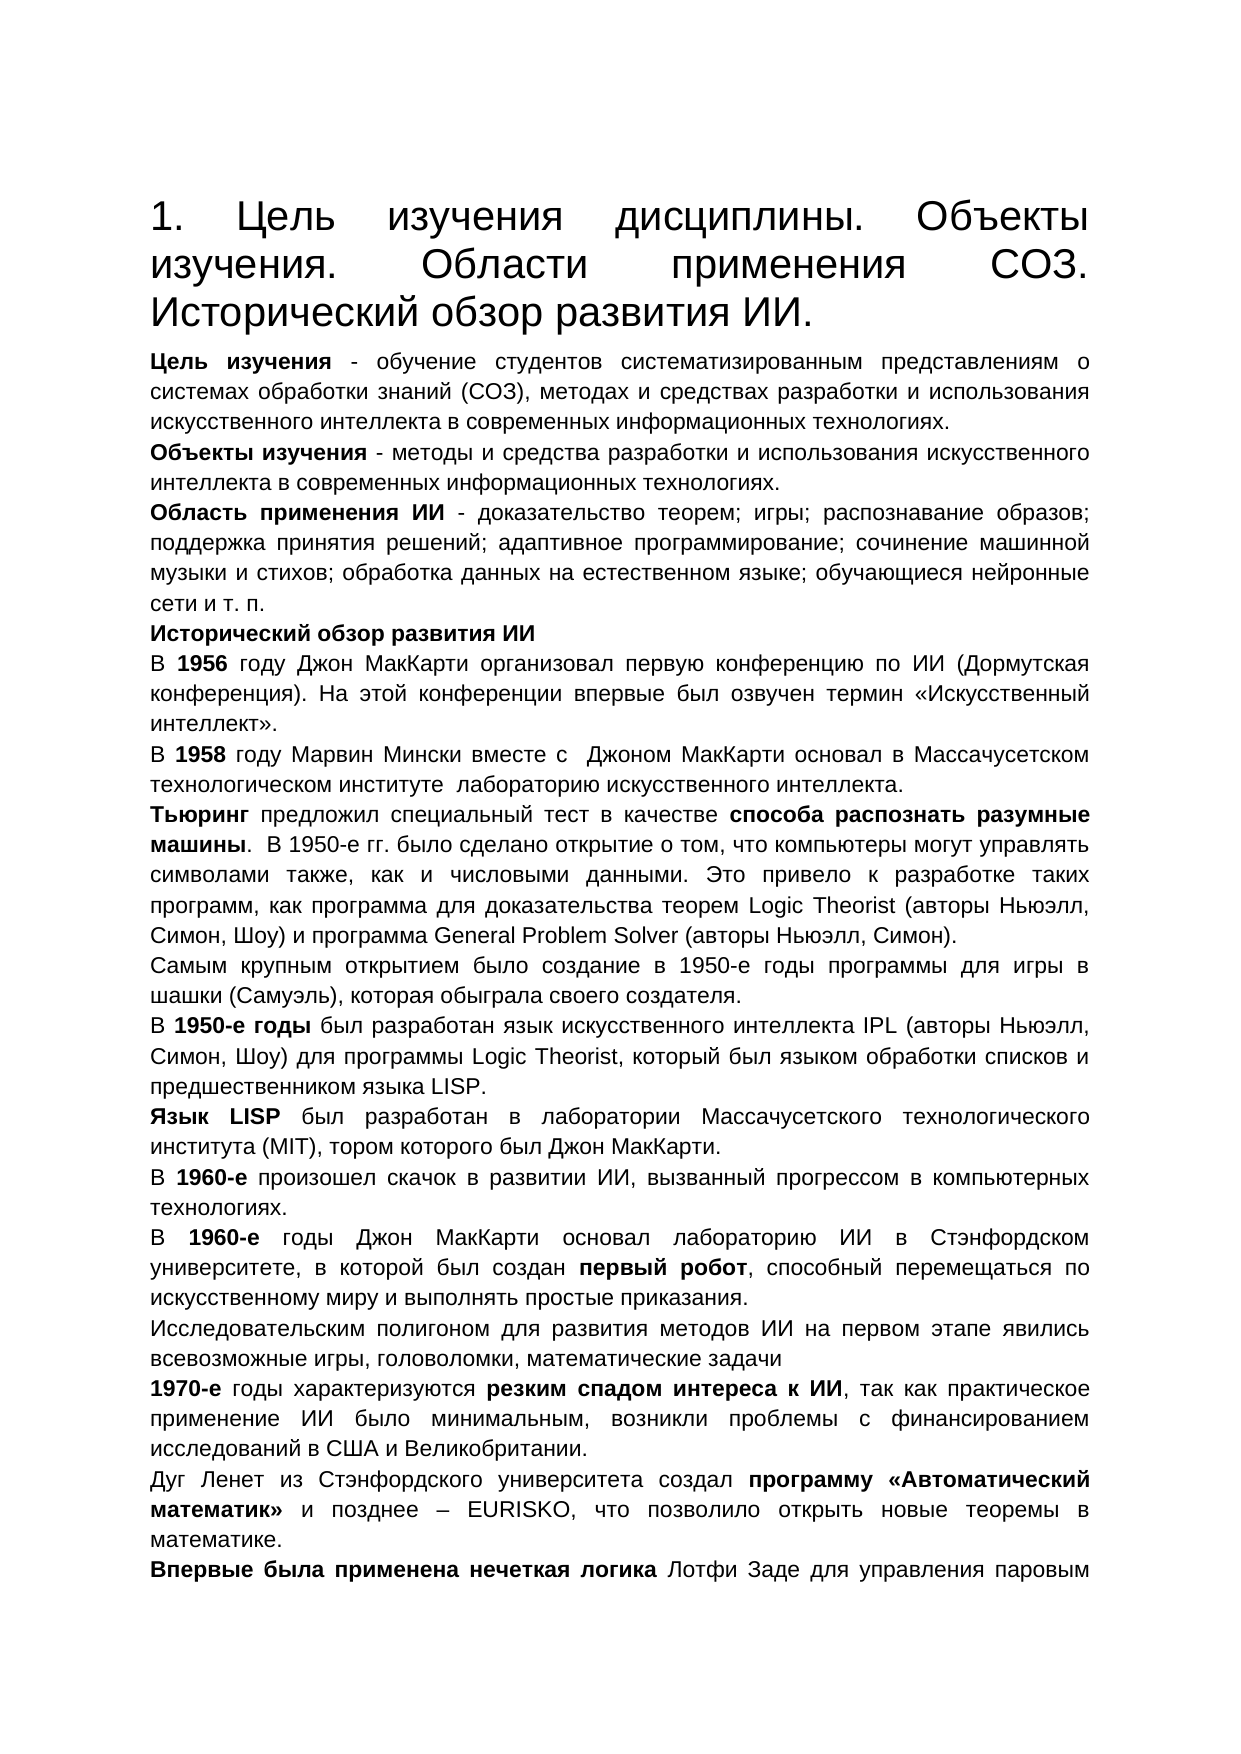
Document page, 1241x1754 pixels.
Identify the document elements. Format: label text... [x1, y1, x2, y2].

text В 1960-е годы Джон МакКарти основал лабораторию ИИ в Стэнфордском университете, в которой был создан первый робот, способный перемещаться по искусственному миру и выполнять простые приказания. [150, 1224, 1090, 1311]
text В 1956 году Джон МакКарти организовал первую конференцию по ИИ (Дормутская конференция). На этой конференции впервые был озвучен термин «Искусственный интеллект». [150, 650, 1090, 737]
text Впервые была применена нечеткая логика Лотфи Заде для управления паровым [150, 1556, 1090, 1583]
text Область применения ИИ - доказательство теорем; игры; распознавание образов; поддержка принятия решений; адаптивное программирование; сочинение машинной музыки и стихов; обработка данных на естественном языке; обучающиеся нейронные сети и т. п. [150, 499, 1090, 616]
text В 1950-е годы был разработан язык искусственного интеллекта IPL (авторы Ньюэлл, Симон, Шоу) для программы Logic Theorist, который был языком обработки списков и предшественником языка LISP. [150, 1012, 1090, 1099]
text Объекты изучения - методы и средства разработки и использования искусственного интеллекта в современных информационных технологиях. [150, 438, 1090, 495]
text Исследовательским полигоном для развития методов ИИ на первом этапе явились всевозможные игры, головоломки, математические задачи [150, 1314, 1090, 1371]
text Цель изучения - обучение студентов систематизированным представлениям о системах обработки знаний (СОЗ), методах и средствах разработки и использования искусственного интеллекта в современных информационных технологиях. [150, 348, 1090, 435]
subtitle 1. Цель изучения дисциплины. Объекты изучения. Области применения СОЗ. Исторический обзор развития ИИ. [150, 192, 1090, 335]
text 1970-е годы характеризуются резким спадом интереса к ИИ, так как практическое применение ИИ было минимальным, возникли проблемы с финансированием исследований в США и Великобритании. [150, 1375, 1090, 1462]
text Язык LISP был разработан в лаборатории Массачусетского технологического института (MIT), тором которого был Джон МакКарти. [150, 1103, 1090, 1160]
text В 1960-е произошел скачок в развитии ИИ, вызванный прогрессом в компьютерных технологиях. [150, 1163, 1090, 1220]
text В 1958 году Марвин Мински вместе с Джоном МакКарти основал в Массачусетском технологическом институте лабораторию искусственного интеллекта. [150, 741, 1090, 797]
text Самым крупным открытием было создание в 1950-е годы программы для игры в шашки (Самуэль), которая обыграла своего создателя. [150, 952, 1090, 1009]
text Исторический обзор развития ИИ [150, 620, 1090, 646]
text Дуг Ленет из Стэнфордского университета создал программу «Автоматический математик» и позднее – EURISKO, что позволило открыть новые теоремы в математике. [150, 1466, 1090, 1552]
text Тьюринг предложил специальный тест в качестве способа распознать разумные машины. В 1950-е гг. было сделано открытие о том, что компьютеры могут управлять символами также, как и числовыми данными. Это привело к разработке таких программ, как программа для доказательства теорем Logic Theorist (авторы Ньюэлл, Симон, Шоу) и программа General Problem Solver (авторы Ньюэлл, Симон). [150, 801, 1090, 948]
